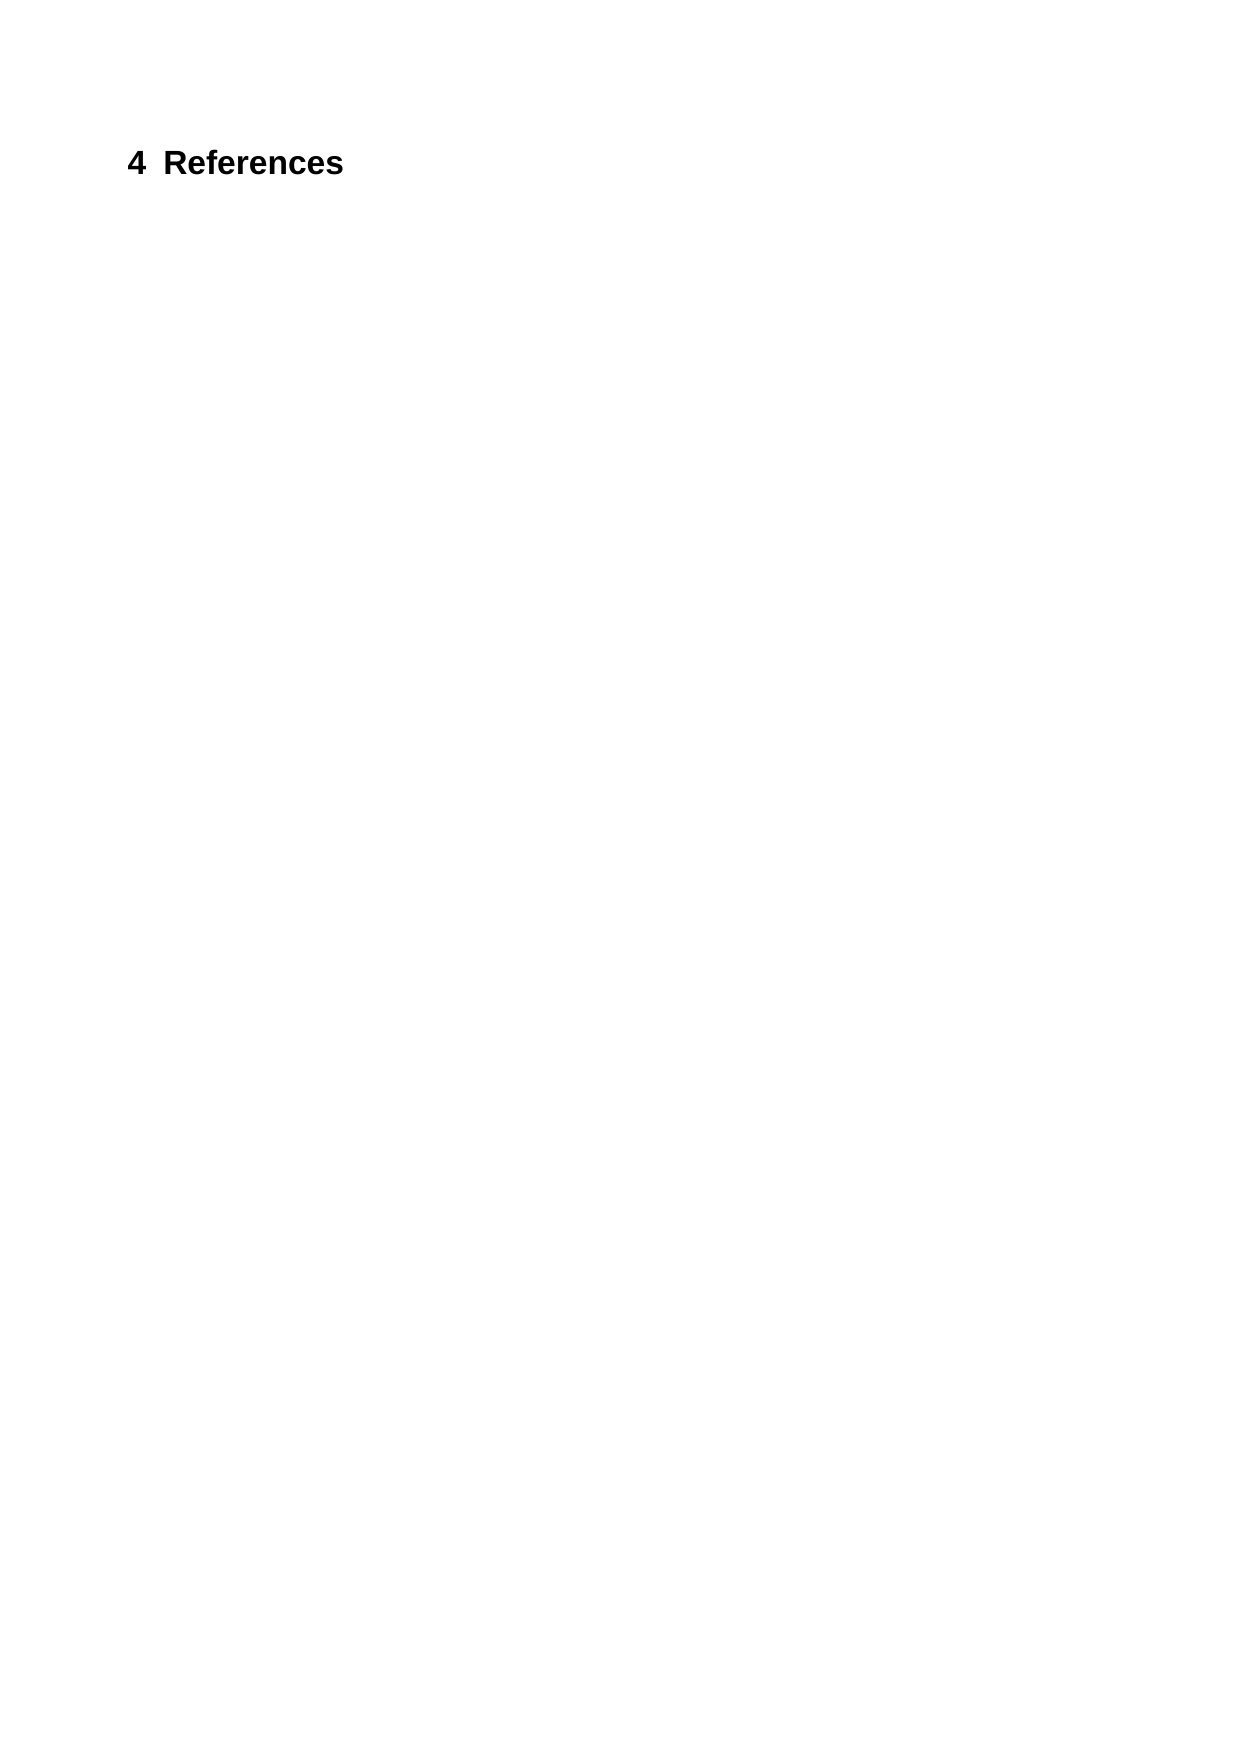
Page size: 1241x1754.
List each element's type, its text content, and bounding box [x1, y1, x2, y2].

subtitle References [118, 143, 1122, 182]
